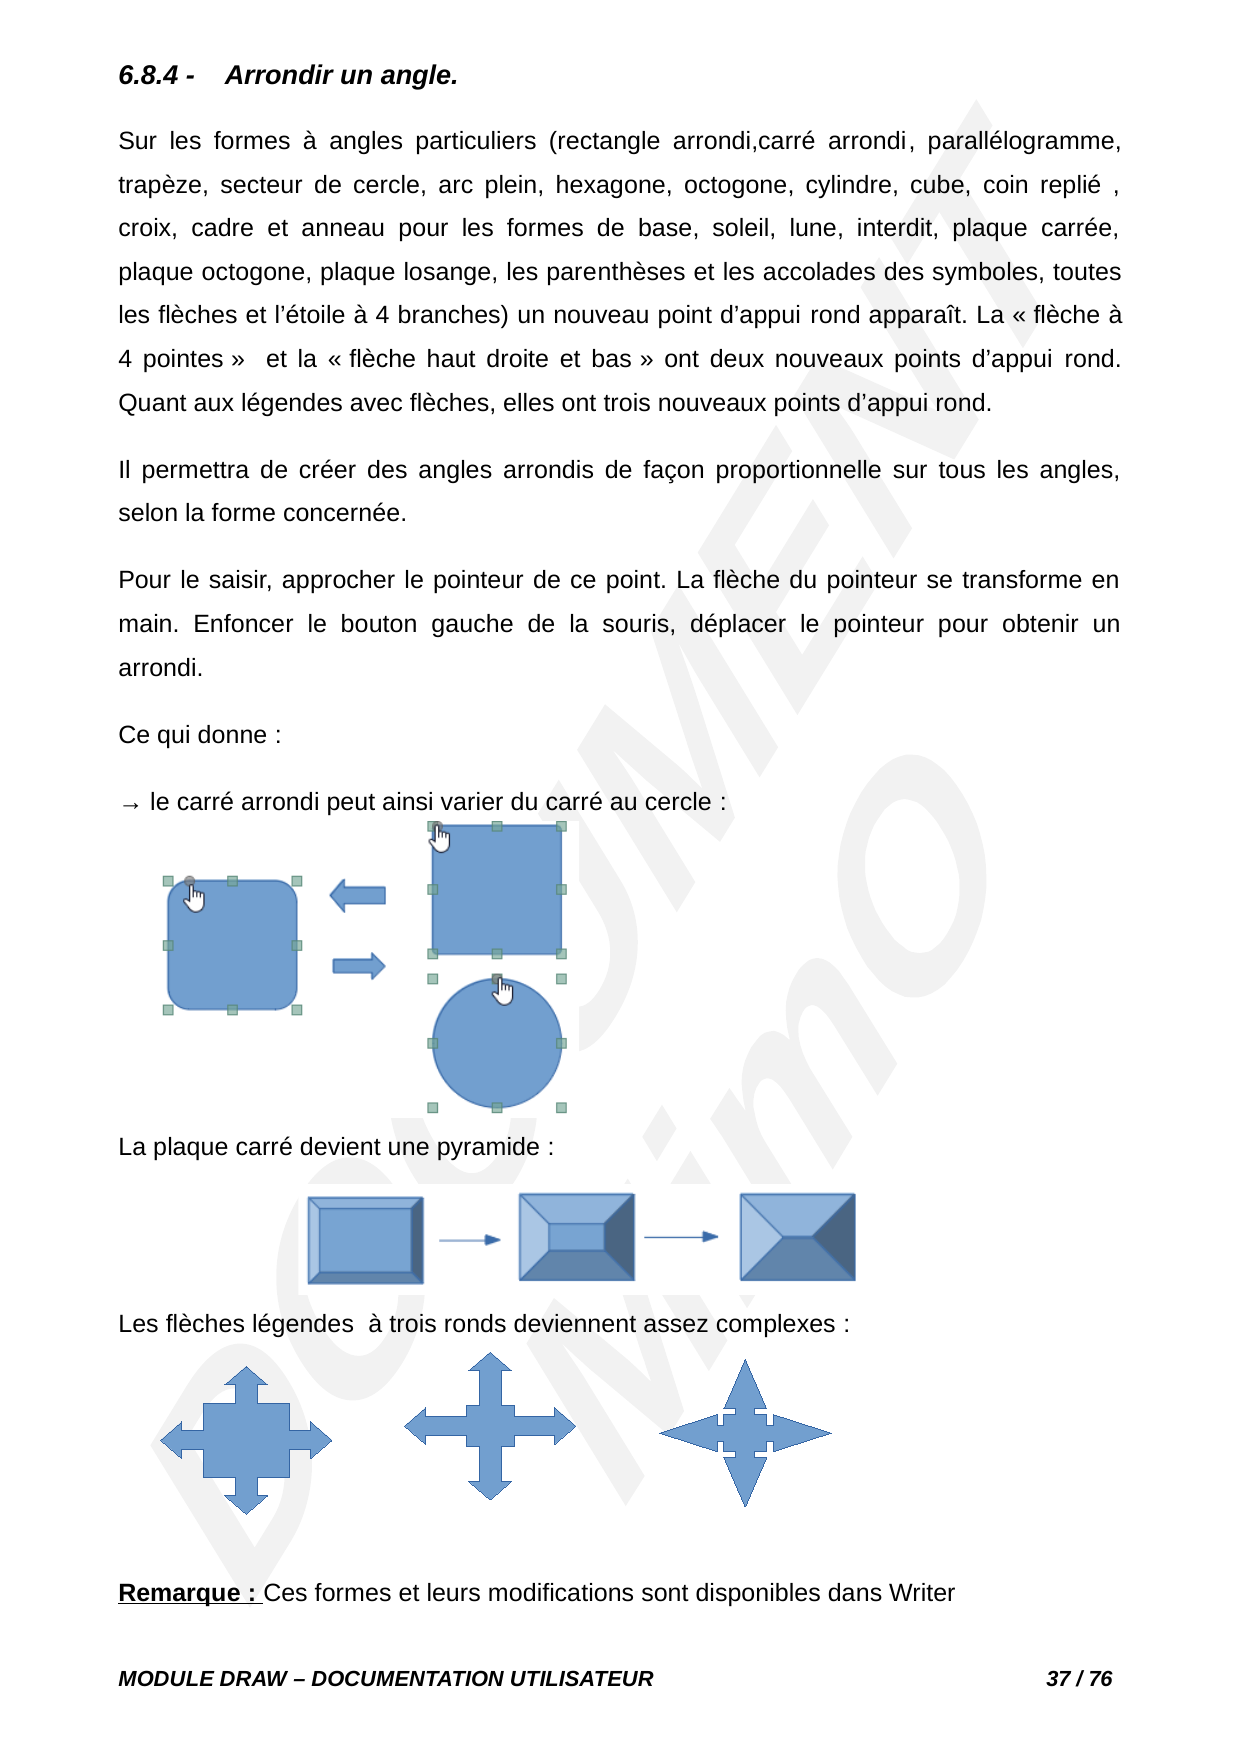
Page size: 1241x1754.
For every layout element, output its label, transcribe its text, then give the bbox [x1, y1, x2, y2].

text Sur les formes à angles particuliers (rectangle arrondi,carré arrondi, parallélogramme, trapèze, secteur de cercle, arc plein, hexagone, octogone, cylindre, cube, coin replié , croix, cadre et anneau pour les formes de base, soleil, lune, interdit, plaque carrée, plaque octogone, plaque losange, les parenthèses et les accolades des symboles, toutes les flèches et l’étoile à 4 branches) un nouveau point d’appui rond apparaît. La « flèche à 4 pointes » et la « flèche haut droite et bas » ont deux nouveaux points d’appui rond. Quant aux légendes avec flèches, elles ont trois nouveaux points d’appui rond. [118, 126, 1122, 417]
text → le carré arrondi peut ainsi varier du carré au cercle : [118, 787, 1122, 816]
text Il permettra de créer des angles arrondis de façon proportionnelle sur tous les angles, selon la forme concernée. [118, 455, 1122, 527]
text Pour le saisir, approcher le pointeur de ce point. La flèche du pointeur se transforme en main. Enfoncer le bouton gauche de la souris, déplacer le pointeur pour obtenir un arrondi. [118, 565, 1122, 682]
picture [151, 821, 580, 1118]
text La plaque carré devient une pyramide : [118, 854, 1122, 1161]
text Les flèches légendes à trois ronds deviennent assez complexes : [118, 1199, 1122, 1338]
text Ce qui donne : [118, 720, 1122, 749]
subtitle Arrondir un angle. [118, 59, 1122, 90]
text Remarque : Ces formes et leurs modifications sont disponibles dans Writer [118, 1577, 1122, 1607]
picture [298, 1184, 872, 1295]
